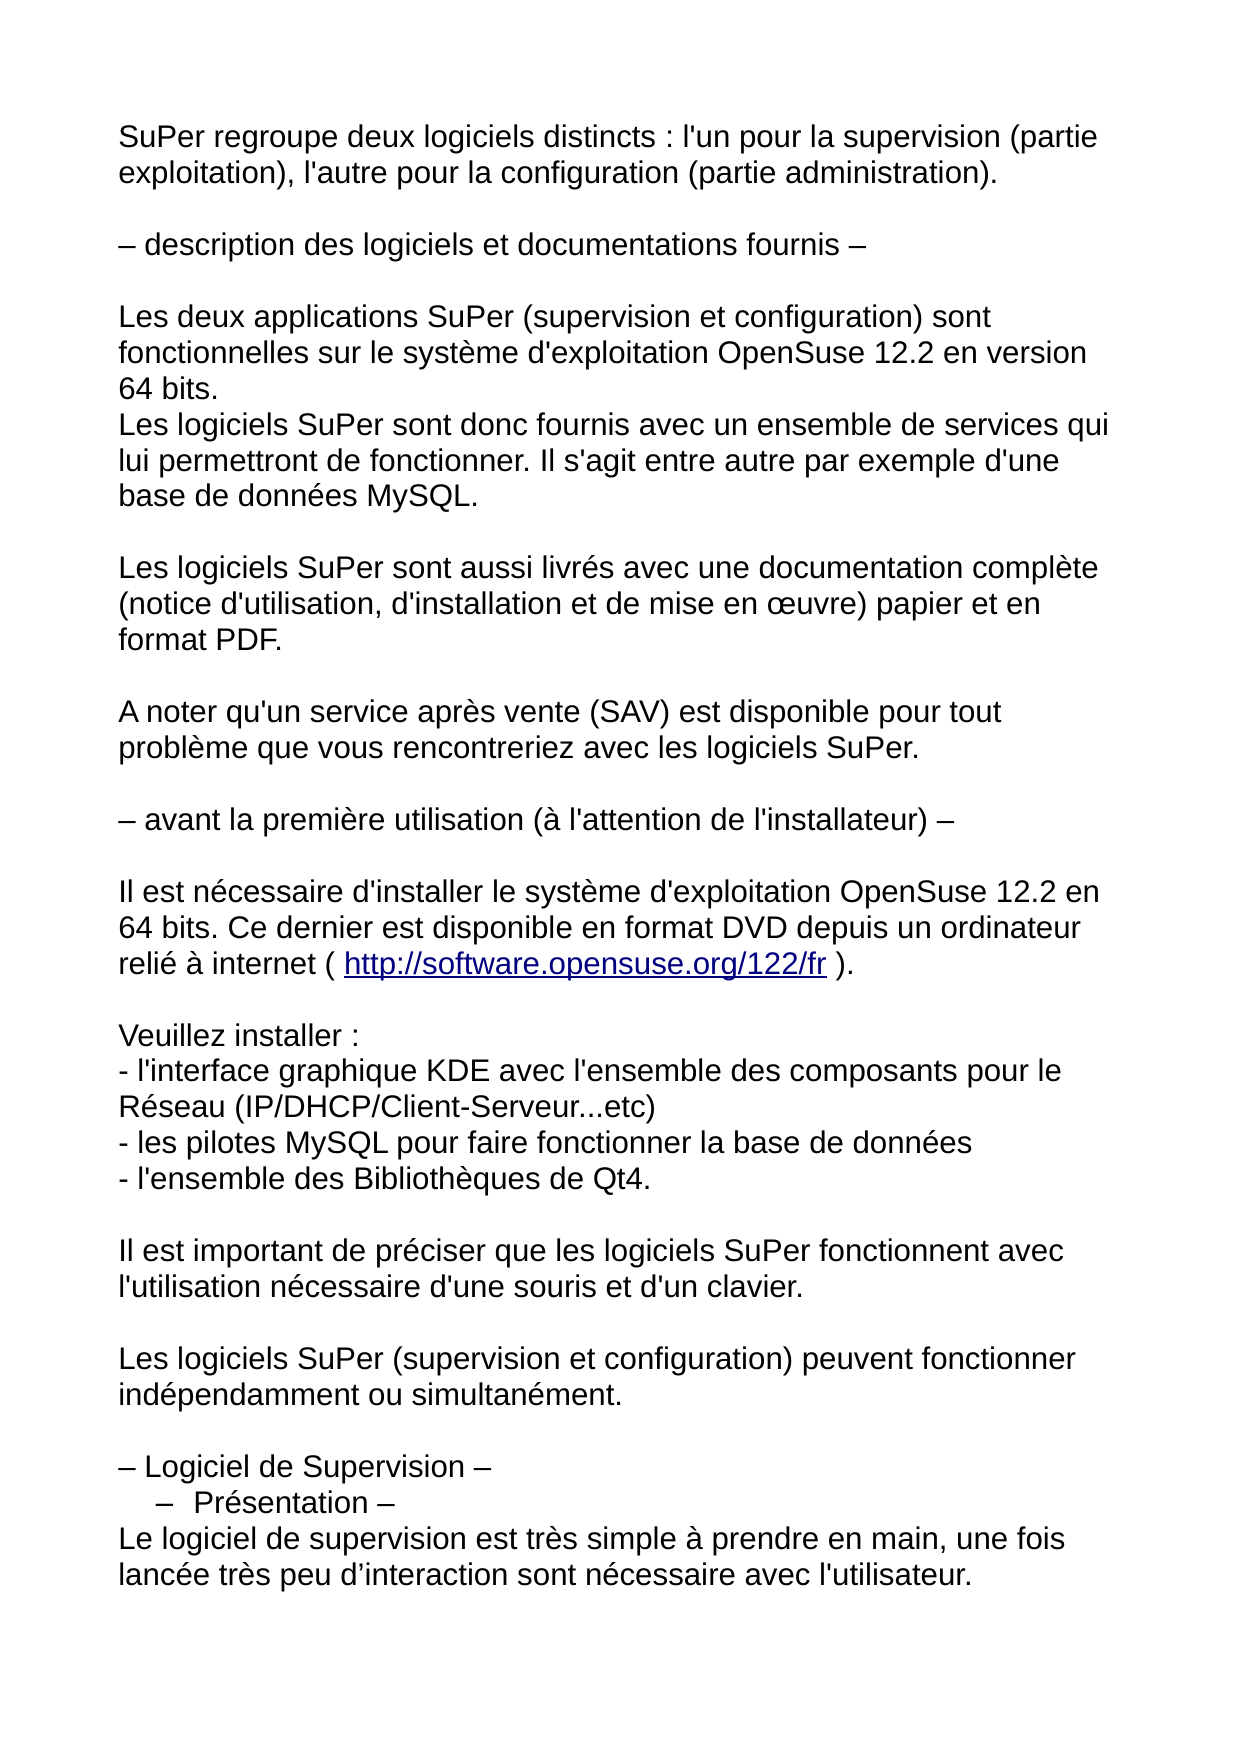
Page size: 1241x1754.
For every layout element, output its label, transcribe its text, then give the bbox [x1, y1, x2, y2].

text Les logiciels SuPer sont donc fournis avec un ensemble de services qui lui permettront de fonctionner. Il s'agit entre autre par exemple d'une base de données MySQL. [118, 406, 1122, 513]
text - l'interface graphique KDE avec l'ensemble des composants pour le Réseau (IP/DHCP/Client-Serveur...etc) [118, 1052, 1122, 1124]
text Les deux applications SuPer (supervision et configuration) sont fonctionnelles sur le système d'exploitation OpenSuse 12.2 en version 64 bits. [118, 298, 1122, 406]
text - l'ensemble des Bibliothèques de Qt4. [118, 1160, 1122, 1196]
text SuPer regroupe deux logiciels distincts : l'un pour la supervision (partie exploitation), l'autre pour la configuration (partie administration). [118, 118, 1122, 190]
text – Logiciel de Supervision – [118, 1448, 1122, 1484]
text Le logiciel de supervision est très simple à prendre en main, une fois lancée très peu d’interaction sont nécessaire avec l'utilisateur. [118, 1520, 1122, 1592]
text Les logiciels SuPer (supervision et configuration) peuvent fonctionner indépendamment ou simultanément. [118, 1340, 1122, 1412]
text Il est nécessaire d'installer le système d'exploitation OpenSuse 12.2 en 64 bits. Ce dernier est disponible en format DVD depuis un ordinateur relié à internet ( http://software.opensuse.org/122/fr ). [118, 873, 1122, 981]
text – description des logiciels et documentations fournis – [118, 226, 1122, 262]
text Il est important de préciser que les logiciels SuPer fonctionnent avec l'utilisation nécessaire d'une souris et d'un clavier. [118, 1232, 1122, 1304]
text Veuillez installer : [118, 1017, 1122, 1052]
text Les logiciels SuPer sont aussi livrés avec une documentation complète (notice d'utilisation, d'installation et de mise en œuvre) papier et en format PDF. [118, 549, 1122, 657]
text – avant la première utilisation (à l'attention de l'installateur) – [118, 801, 1122, 837]
text A noter qu'un service après vente (SAV) est disponible pour tout problème que vous rencontreriez avec les logiciels SuPer. [118, 693, 1122, 765]
text - les pilotes MySQL pour faire fonctionner la base de données [118, 1124, 1122, 1160]
list Présentation – [156, 1484, 1122, 1520]
